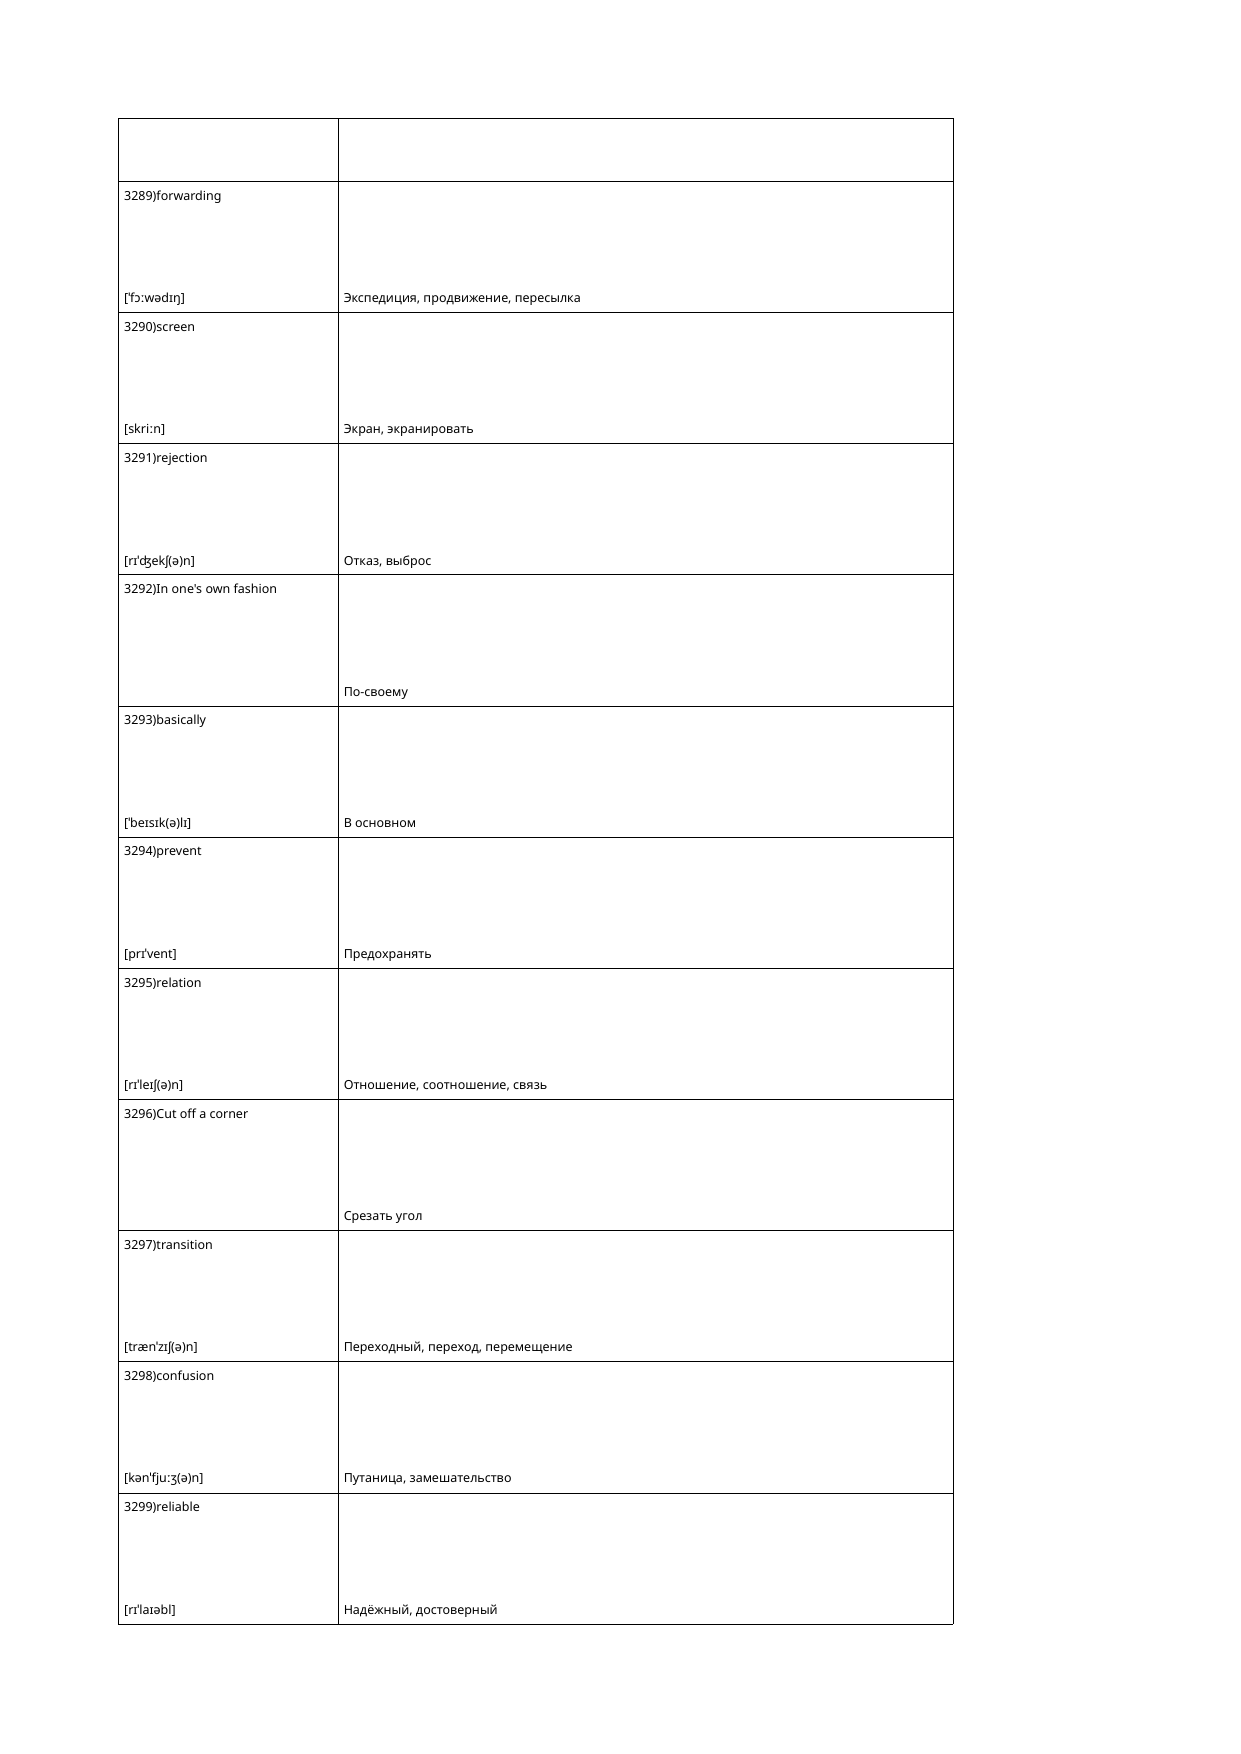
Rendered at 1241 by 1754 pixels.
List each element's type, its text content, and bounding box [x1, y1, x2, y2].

table_cell Экран, экранировать [339, 313, 953, 443]
table_cell 3289)forwarding [ˈfɔːwədɪŋ] [119, 182, 338, 312]
table_cell Надёжный, достоверный [339, 1494, 953, 1623]
table_cell В основном [339, 707, 953, 837]
table_cell 3299)reliable [rɪˈlaɪəbl] [119, 1494, 338, 1623]
table_cell Отказ, выброс [339, 444, 953, 574]
table_cell 3290)screen [skriːn] [119, 313, 338, 443]
table_cell Срезать угол [339, 1100, 953, 1230]
table_cell 3298)confusion [kənˈfjuːʒ(ə)n] [119, 1362, 338, 1492]
table_cell 3292)In one's own fashion [119, 575, 338, 706]
table_cell 3291)rejection [rɪˈʤekʃ(ə)n] [119, 444, 338, 574]
table_cell 3293)basically [ˈbeɪsɪk(ə)lɪ] [119, 707, 338, 837]
table_cell 3297)transition [trænˈzɪʃ(ə)n] [119, 1231, 338, 1361]
table_cell [119, 119, 338, 181]
table_cell Путаница, замешательство [339, 1362, 953, 1492]
table_cell Предохранять [339, 838, 953, 968]
table_cell [339, 119, 953, 181]
table_cell Переходный, переход, перемещение [339, 1231, 953, 1361]
table_cell По-своему [339, 575, 953, 706]
table_cell Экспедиция, продвижение, пересылка [339, 182, 953, 312]
table_cell 3296)Cut off a corner [119, 1100, 338, 1230]
table_cell 3294)prevent [prɪˈvent] [119, 838, 338, 968]
table_cell 3295)relation [rɪˈleɪʃ(ə)n] [119, 969, 338, 1099]
table_cell Отношение, соотношение, связь [339, 969, 953, 1099]
